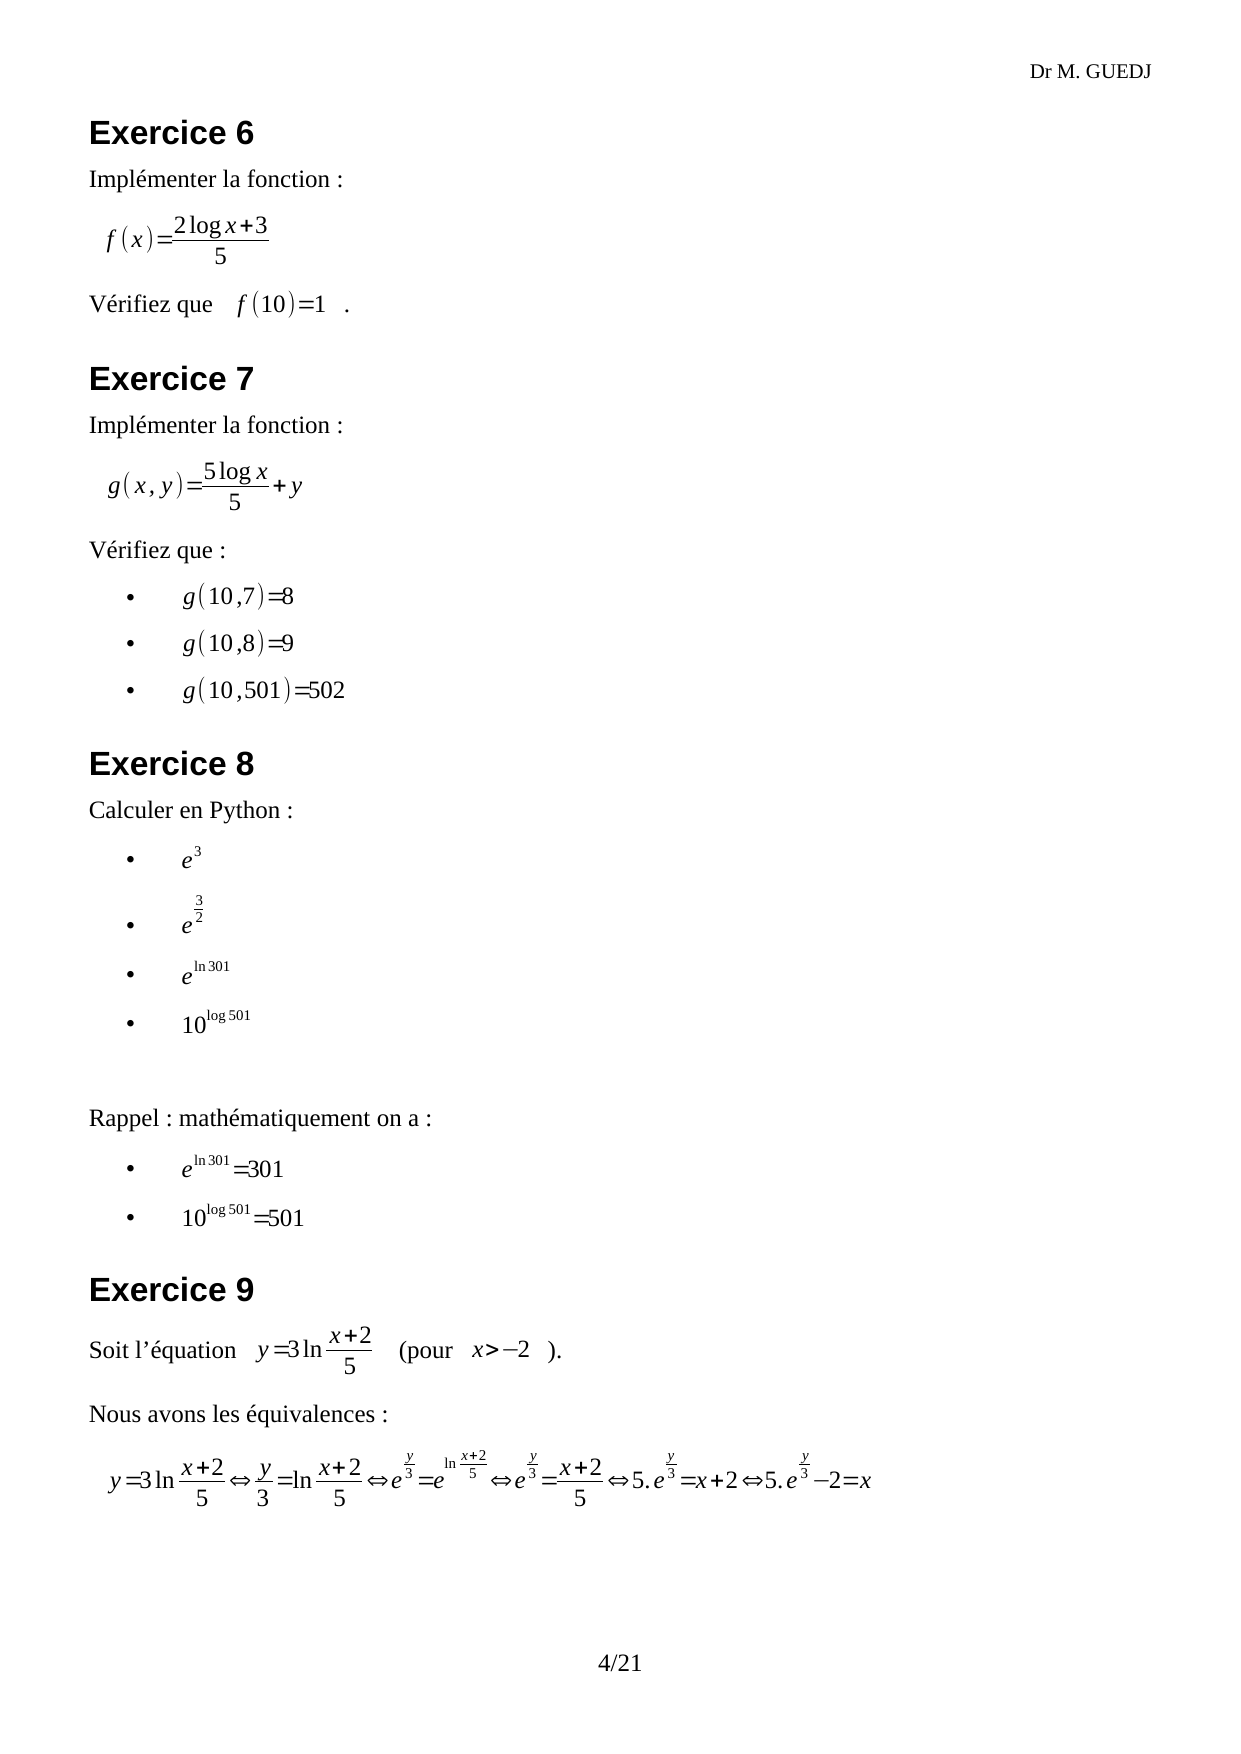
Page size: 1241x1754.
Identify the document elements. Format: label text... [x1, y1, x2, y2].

text Rappel : mathématiquement on a : [88, 1103, 1152, 1132]
text Vérifiez que . [88, 289, 1152, 319]
subtitle Exercice 9 [88, 1270, 1152, 1309]
text Implémenter la fonction : [88, 164, 1152, 192]
text Calculer en Python : [88, 795, 1152, 823]
text Soit l’équation (pour). [88, 1321, 1152, 1380]
text Implémenter la fonction : [88, 410, 1152, 438]
text Vérifiez que : [88, 535, 1152, 564]
subtitle Exercice 8 [88, 744, 1152, 782]
text Nous avons les équivalences : [88, 1399, 1152, 1428]
subtitle Exercice 7 [88, 359, 1152, 397]
subtitle Exercice 6 [88, 113, 1152, 151]
